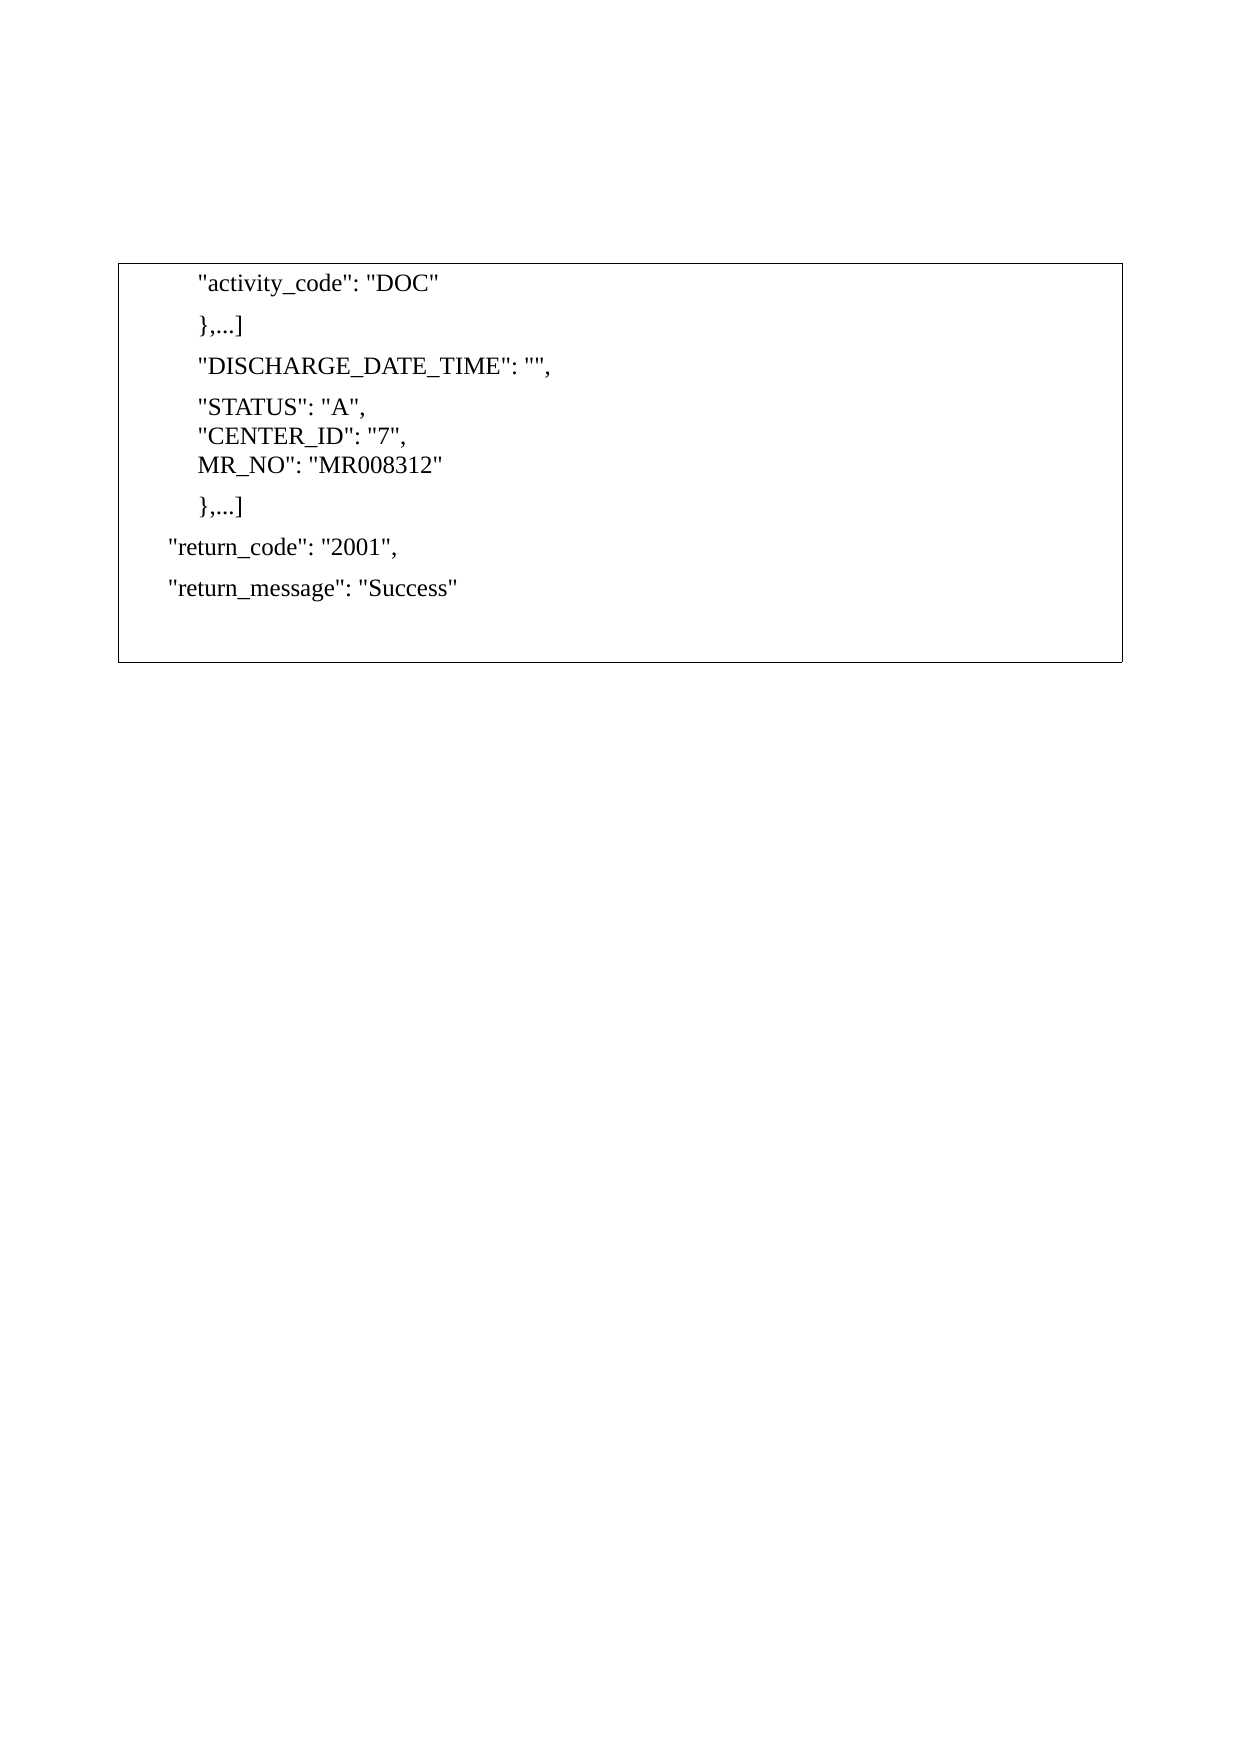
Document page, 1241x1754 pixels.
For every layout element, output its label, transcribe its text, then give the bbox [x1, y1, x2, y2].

table_cell "activity_code": "DOC" },...] "DISCHARGE_DATE_TIME": "", "STATUS": "A", "CENTER_ID": "7", MR_NO": "MR008312" },...] "return_code": "2001", "return_message": "Success" [119, 264, 1122, 662]
